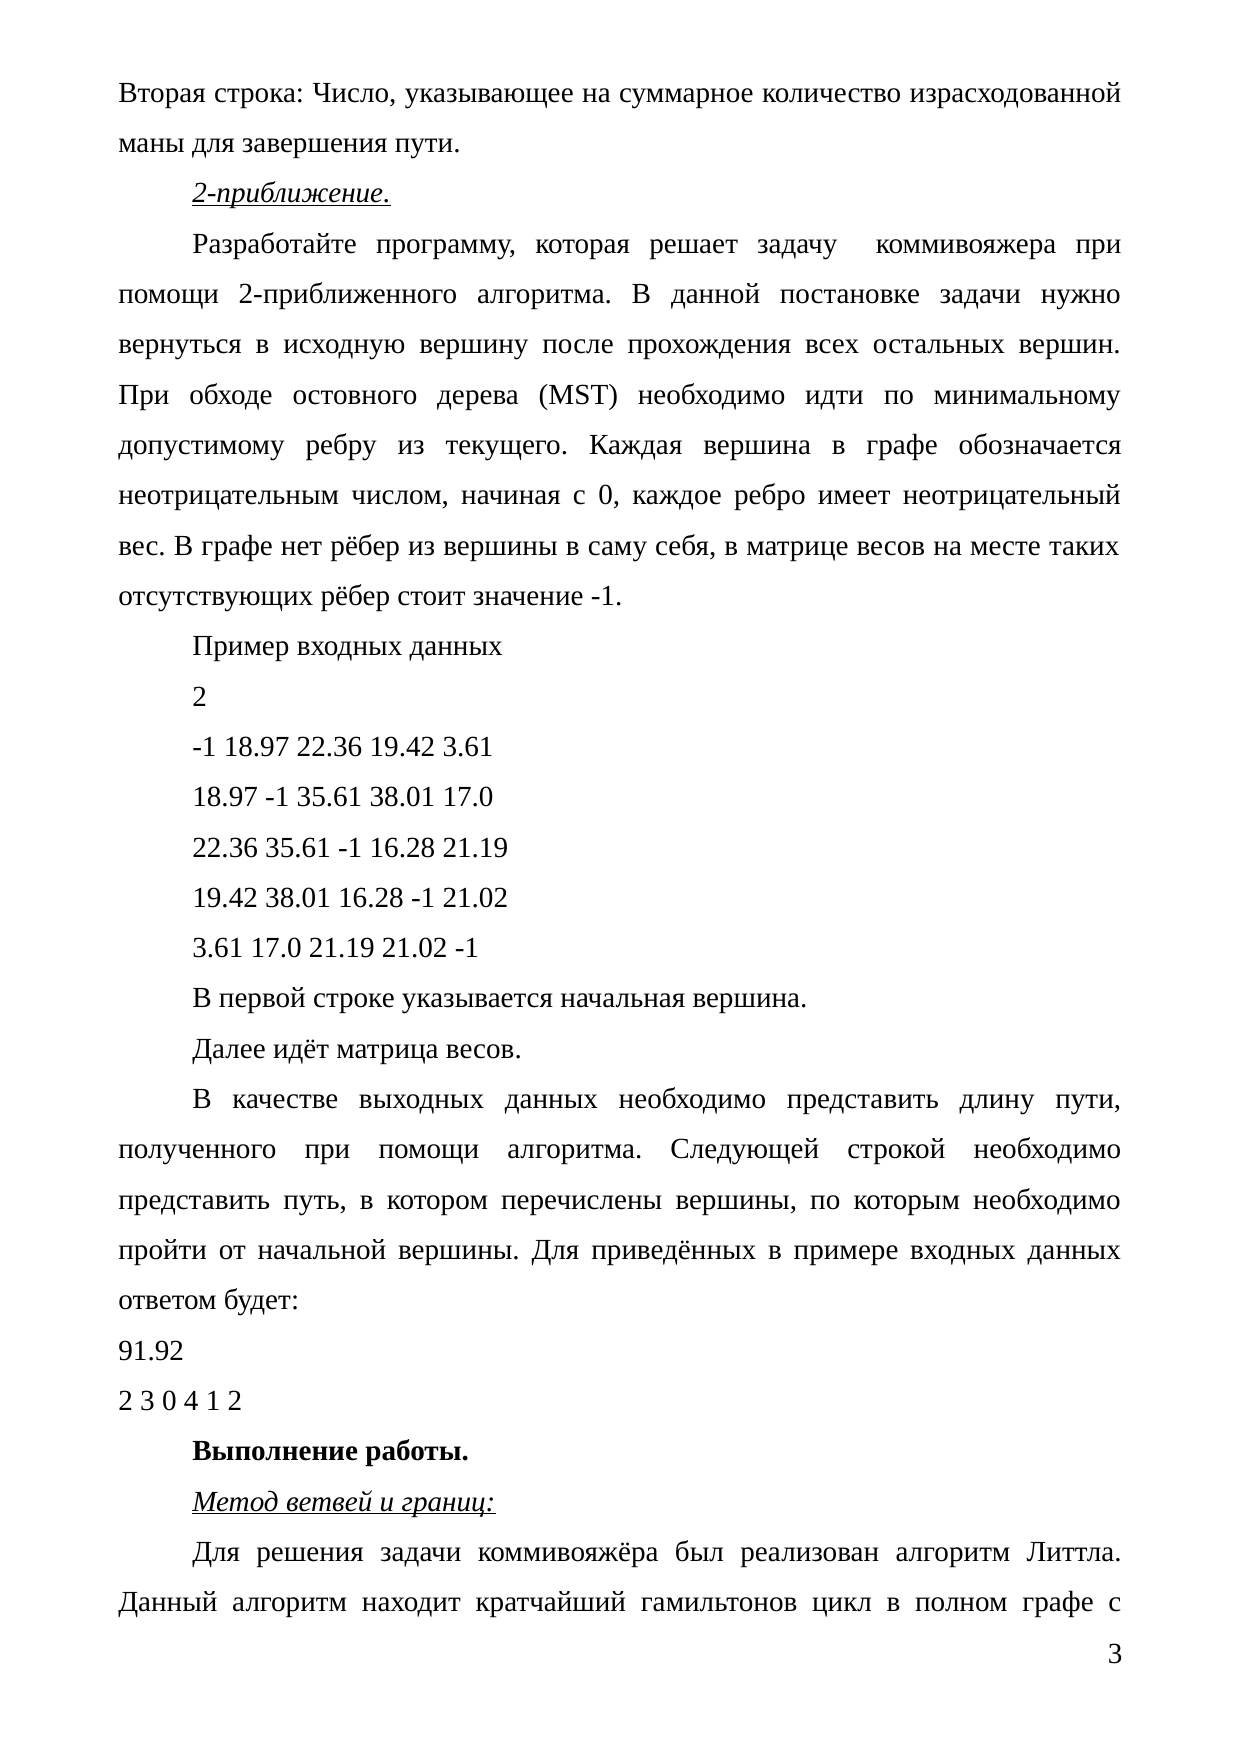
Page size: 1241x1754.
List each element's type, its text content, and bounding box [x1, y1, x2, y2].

text 2 [118, 679, 1122, 712]
text Разработайте программу, которая решает задачу коммивояжера при помощи 2-приближенного алгоритма. В данной постановке задачи нужно вернуться в исходную вершину после прохождения всех остальных вершин. При обходе остовного дерева (MST) необходимо идти по минимальному допустимому ребру из текущего. Каждая вершина в графе обозначается неотрицательным числом, начиная с 0, каждое ребро имеет неотрицательный вес. В графе нет рёбер из вершины в саму себя, в матрице весов на месте таких отсутствующих рёбер стоит значение -1. [118, 226, 1122, 612]
text Для решения задачи коммивояжёра был реализован алгоритм Литтла. Данный алгоритм находит кратчайший гамильтонов цикл в полном графе с [118, 1534, 1122, 1618]
text Пример входных данных [118, 628, 1122, 662]
text В первой строке указывается начальная вершина. [118, 981, 1122, 1014]
text -1 18.97 22.36 19.42 3.61 [118, 729, 1122, 763]
text В качестве выходных данных необходимо представить длину пути, полученного при помощи алгоритма. Следующей строкой необходимо представить путь, в котором перечислены вершины, по которым необходимо пройти от начальной вершины. Для приведённых в примере входных данных ответом будет: [118, 1081, 1122, 1316]
text 2-приближение. [118, 176, 1122, 209]
text Вторая строка: Число, указывающее на суммарное количество израсходованной маны для завершения пути. [118, 75, 1122, 159]
text 2 3 0 4 1 2 [118, 1383, 1122, 1417]
text 22.36 35.61 -1 16.28 21.19 [118, 830, 1122, 863]
text Метод ветвей и границ: [118, 1484, 1122, 1517]
text 19.42 38.01 16.28 -1 21.02 [118, 880, 1122, 913]
text 91.92 [118, 1333, 1122, 1366]
text Далее идёт матрица весов. [118, 1031, 1122, 1064]
text 3.61 17.0 21.19 21.02 -1 [118, 930, 1122, 964]
text 18.97 -1 35.61 38.01 17.0 [118, 779, 1122, 813]
subtitle Выполнение работы. [118, 1433, 1122, 1467]
